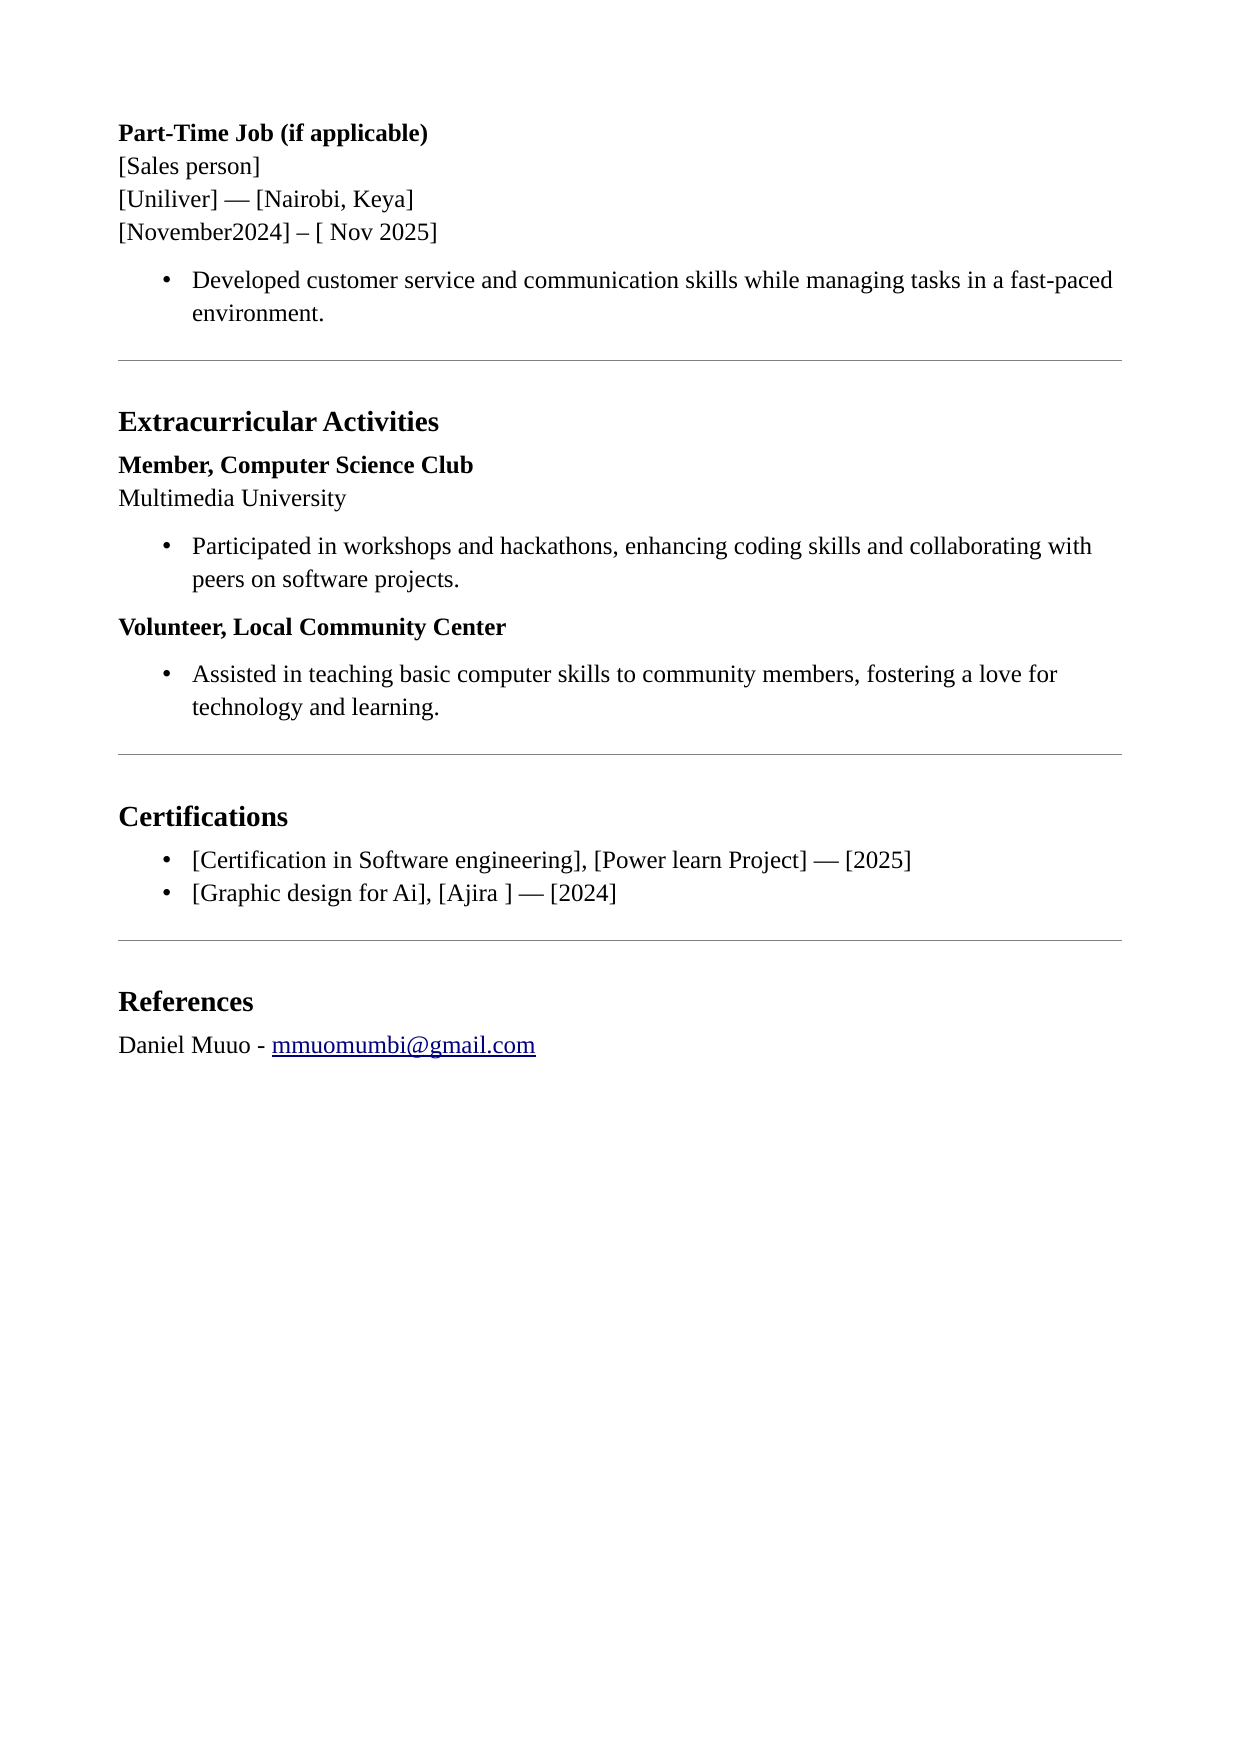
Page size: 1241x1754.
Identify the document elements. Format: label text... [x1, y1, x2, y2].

list Assisted in teaching basic computer skills to community members, fostering a love for technology and learning. [162, 659, 1122, 721]
text Part-Time Job (if applicable) [Sales person] [Uniliver] — [Nairobi, Keya] [November2024] – [ Nov 2025] [118, 118, 1122, 246]
text Daniel Muuo - mmuomumbi@gmail.com [118, 1030, 1122, 1059]
subtitle References [118, 984, 1122, 1018]
list Participated in workshops and hackathons, enhancing coding skills and collaborating with peers on software projects. [162, 531, 1122, 593]
list Developed customer service and communication skills while managing tasks in a fast-paced environment. [162, 265, 1122, 327]
text Volunteer, Local Community Center [118, 612, 1122, 640]
list [Graphic design for Ai], [Ajira ] — [2024] [162, 878, 1122, 906]
list [Certification in Software engineering], [Power learn Project] — [2025] [162, 845, 1122, 873]
text Member, Computer Science Club Multimedia University [118, 450, 1122, 512]
subtitle Certifications [118, 799, 1122, 832]
subtitle Extracurricular Activities [118, 404, 1122, 438]
